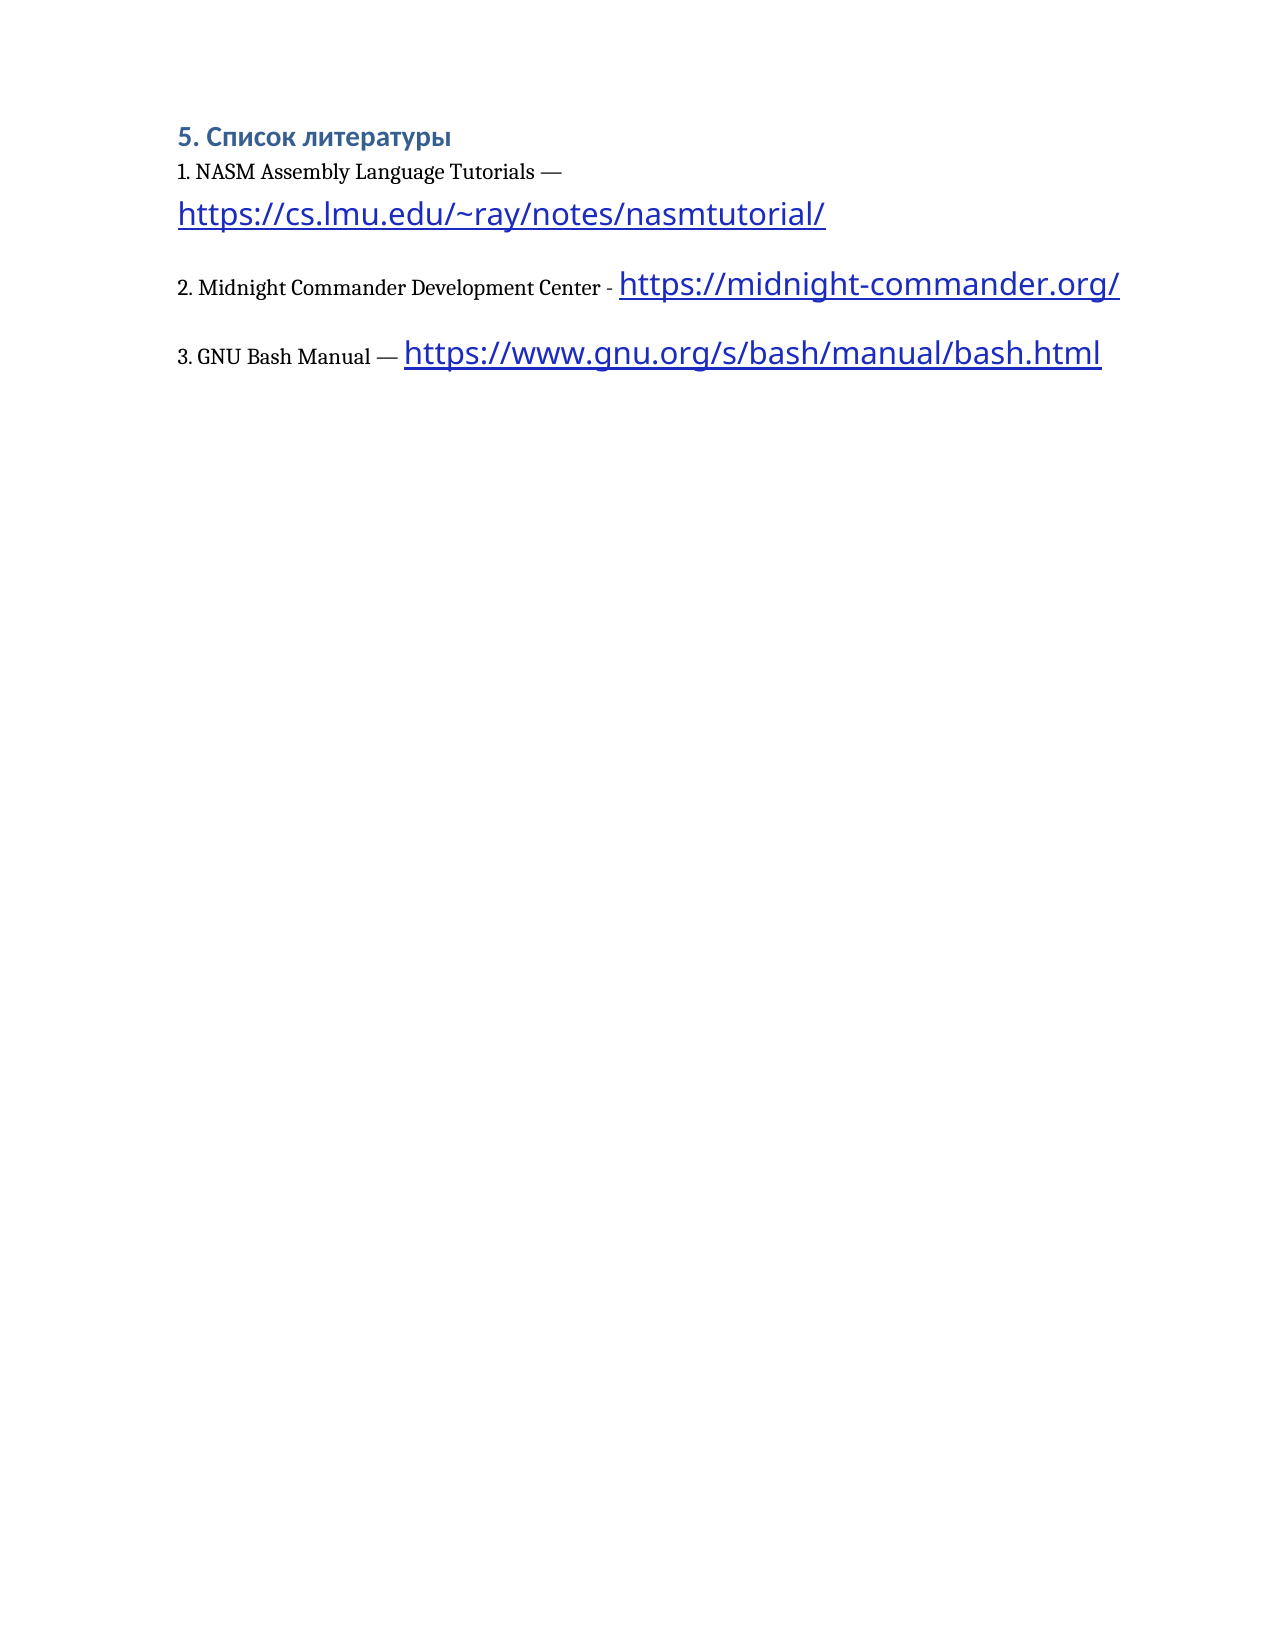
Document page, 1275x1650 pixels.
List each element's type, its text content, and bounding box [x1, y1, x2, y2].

subtitle 5. Список литературы [177, 118, 1186, 154]
text 3. GNU Bash Manual — https://www.gnu.org/s/bash/manual/bash.html [177, 331, 1186, 374]
text 2. Midnight Commander Development Center - https://midnight-commander.org/ [177, 262, 1186, 304]
text 1. NASM Assembly Language Tutorials — https://cs.lmu.edu/~ray/notes/nasmtutorial/ [177, 159, 1186, 234]
